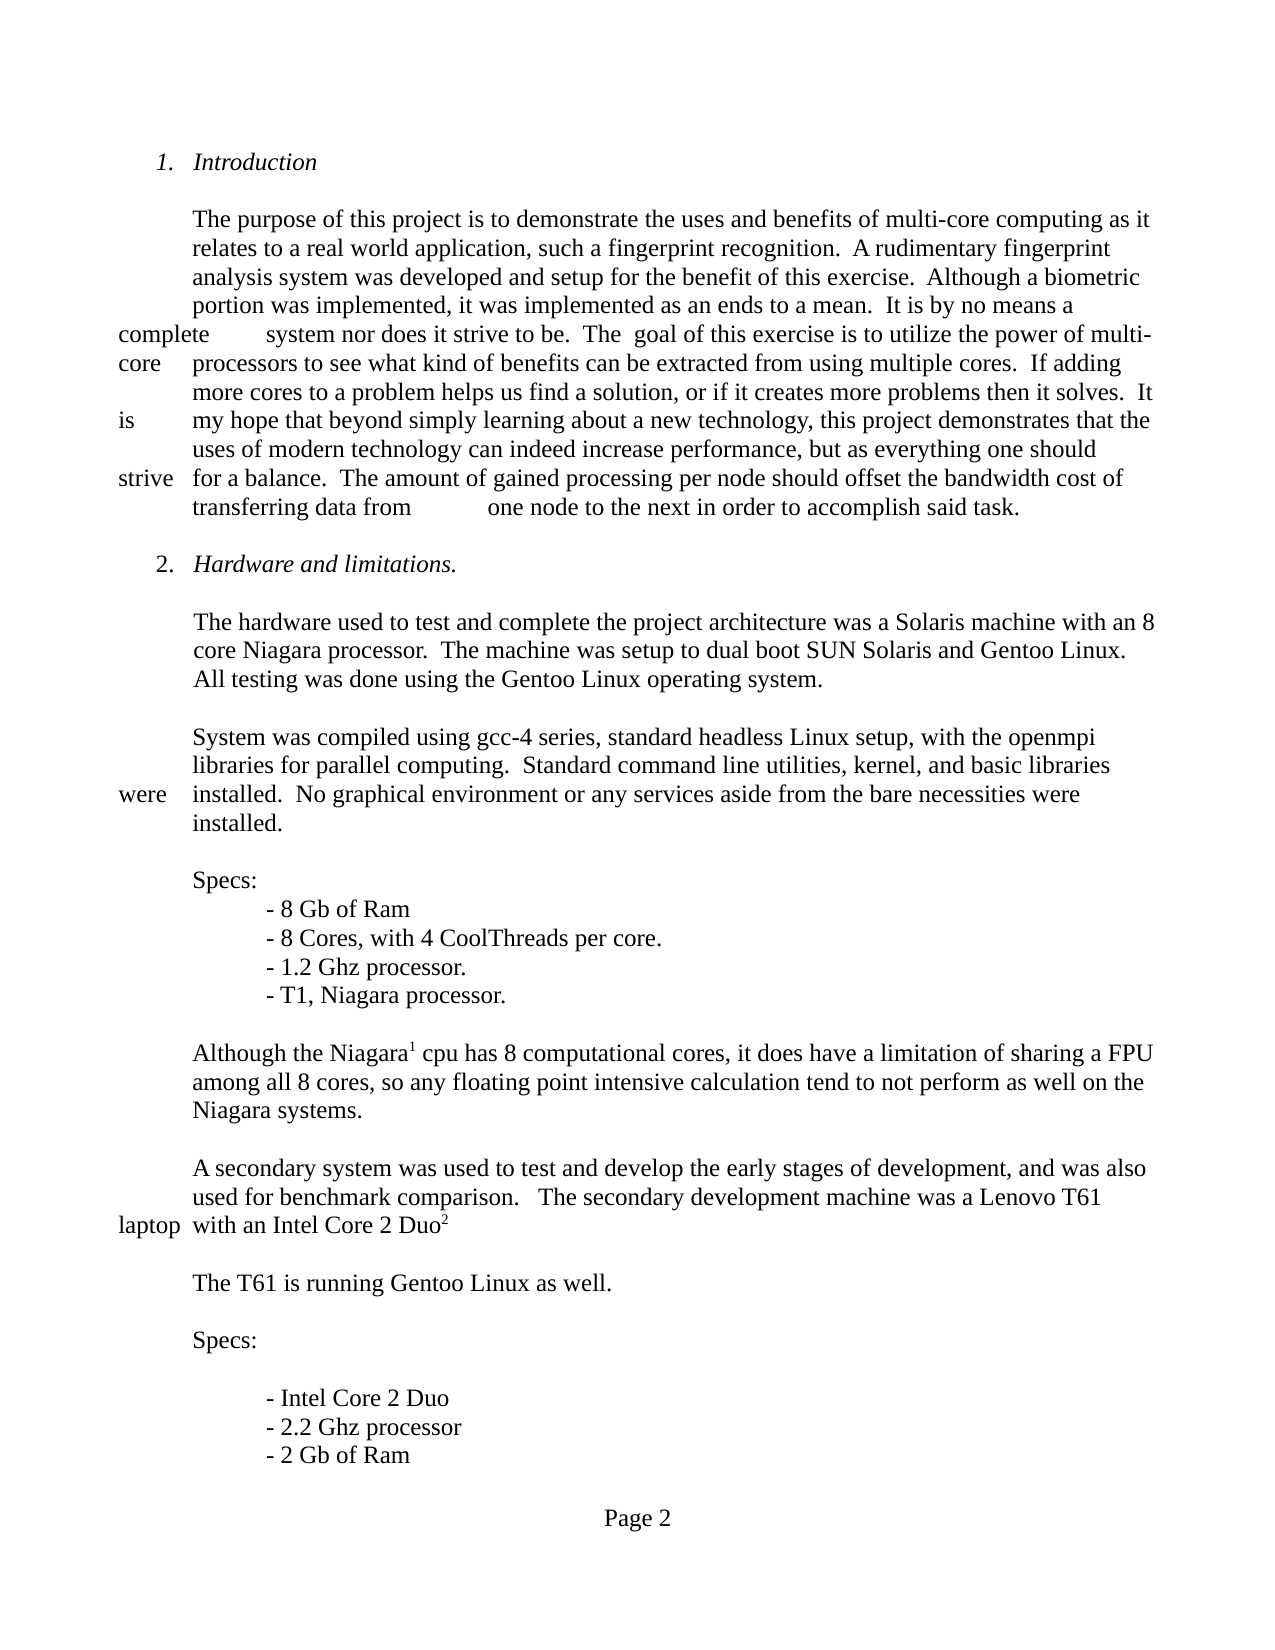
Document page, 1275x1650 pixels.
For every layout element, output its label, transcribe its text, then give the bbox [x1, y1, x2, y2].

text - 2.2 Ghz processor [118, 1412, 1157, 1441]
text The purpose of this project is to demonstrate the uses and benefits of multi-core computing as it relates to a real world application, such a fingerprint recognition. A rudimentary fingerprint analysis system was developed and setup for the benefit of this exercise. Although a biometric portion was implemented, it was implemented as an ends to a mean. It is by no means a complete system nor does it strive to be. The goal of this exercise is to utilize the power of multi-core processors to see what kind of benefits can be extracted from using multiple cores. If adding more cores to a problem helps us find a solution, or if it creates more problems then it solves. It is my hope that beyond simply learning about a new technology, this project demonstrates that the uses of modern technology can indeed increase performance, but as everything one should strive for a balance. The amount of gained processing per node should offset the bandwidth cost of transferring data from one node to the next in order to accomplish said task. [118, 204, 1157, 521]
text Specs: [118, 1326, 1157, 1354]
text - 2 Gb of Ram [118, 1441, 1157, 1469]
text A secondary system was used to test and develop the early stages of development, and was also used for benchmark comparison. The secondary development machine was a Lenovo T61 laptop with an Intel Core 2 Duo2 [118, 1153, 1157, 1239]
list Introduction [156, 147, 1157, 176]
text - 8 Cores, with 4 CoolThreads per core. [118, 923, 1157, 952]
text - 1.2 Ghz processor. [118, 952, 1157, 981]
text - Intel Core 2 Duo [118, 1383, 1157, 1412]
text Specs: [118, 866, 1157, 894]
text - 8 Gb of Ram [118, 894, 1157, 923]
text System was compiled using gcc-4 series, standard headless Linux setup, with the openmpi libraries for parallel computing. Standard command line utilities, kernel, and basic libraries were installed. No graphical environment or any services aside from the bare necessities were installed. [118, 722, 1157, 837]
text The T61 is running Gentoo Linux as well. [118, 1268, 1157, 1297]
text Although the Niagara1 cpu has 8 computational cores, it does have a limitation of sharing a FPU among all 8 cores, so any floating point intensive calculation tend to not perform as well on the Niagara systems. [118, 1038, 1157, 1124]
list Hardware and limitations. The hardware used to test and complete the project architecture was a Solaris machine with an 8 core Niagara processor. The machine was setup to dual boot SUN Solaris and Gentoo Linux. All testing was done using the Gentoo Linux operating system. [156, 549, 1157, 693]
text - T1, Niagara processor. [118, 981, 1157, 1009]
